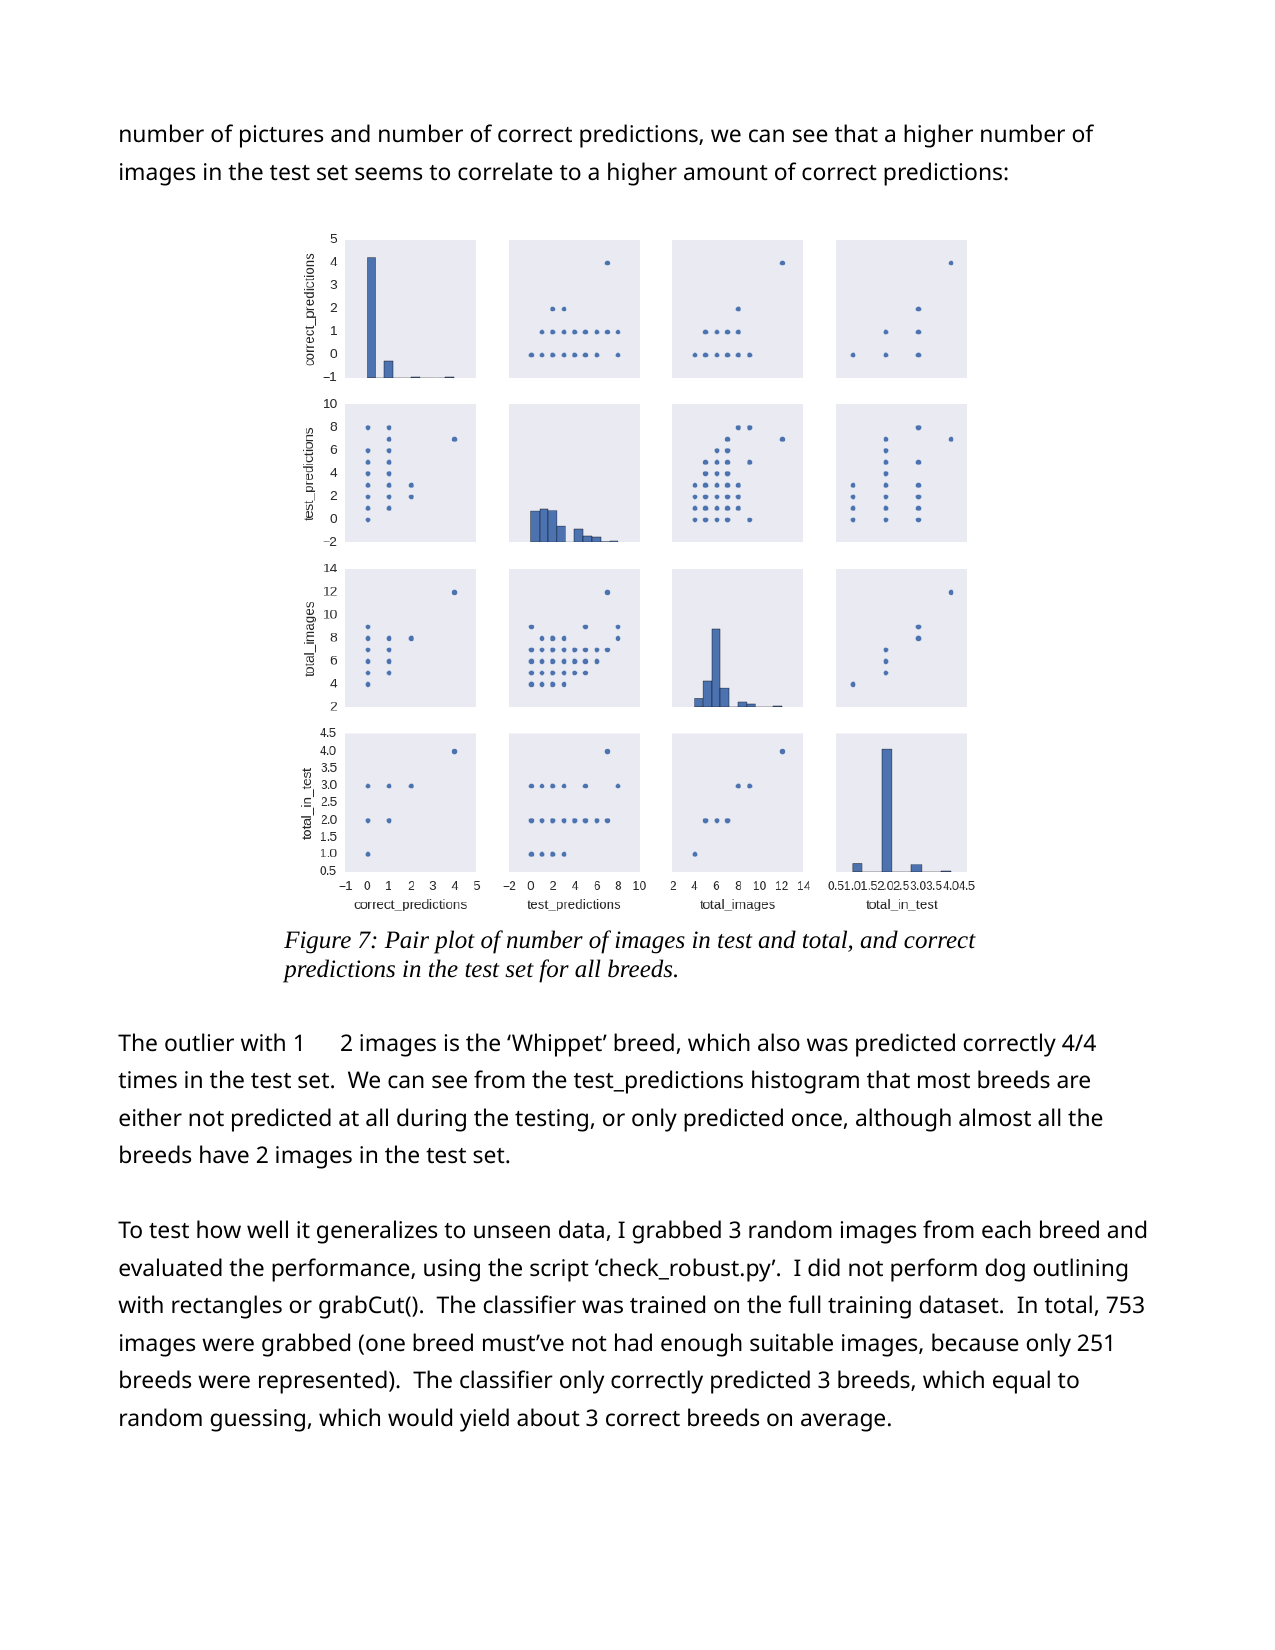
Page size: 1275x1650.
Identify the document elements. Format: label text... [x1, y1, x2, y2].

text To test how well it generalizes to unseen data, I grabbed 3 random images from each breed and evaluated the performance, using the script ‘check_robust.py’. I did not perform dog outlining with rectangles or grabCut(). The classifier was trained on the full training dataset. In total, 753 images were grabbed (one breed must’ve not had enough suitable images, because only 251 breeds were represented). The classifier only correctly predicted 3 breeds, which equal to random guessing, which would yield about 3 correct breeds on average. [118, 1214, 1157, 1433]
text The outlier with 1 2 images is the ‘Whippet’ breed, which also was predicted correctly 4/4 times in the test set. We can see from the test_predictions histogram that most breeds are either not predicted at all during the testing, or only predicted once, although almost all the breeds have 2 images in the test set. [118, 1026, 1157, 1170]
text number of pictures and number of correct predictions, we can see that a higher number of images in the test set seems to correlate to a higher amount of correct predictions: [118, 118, 1157, 187]
text Figure 7: Pair plot of number of images in test and total, and correct predictions in the test set for all breeds. [284, 926, 991, 983]
picture [284, 218, 991, 926]
